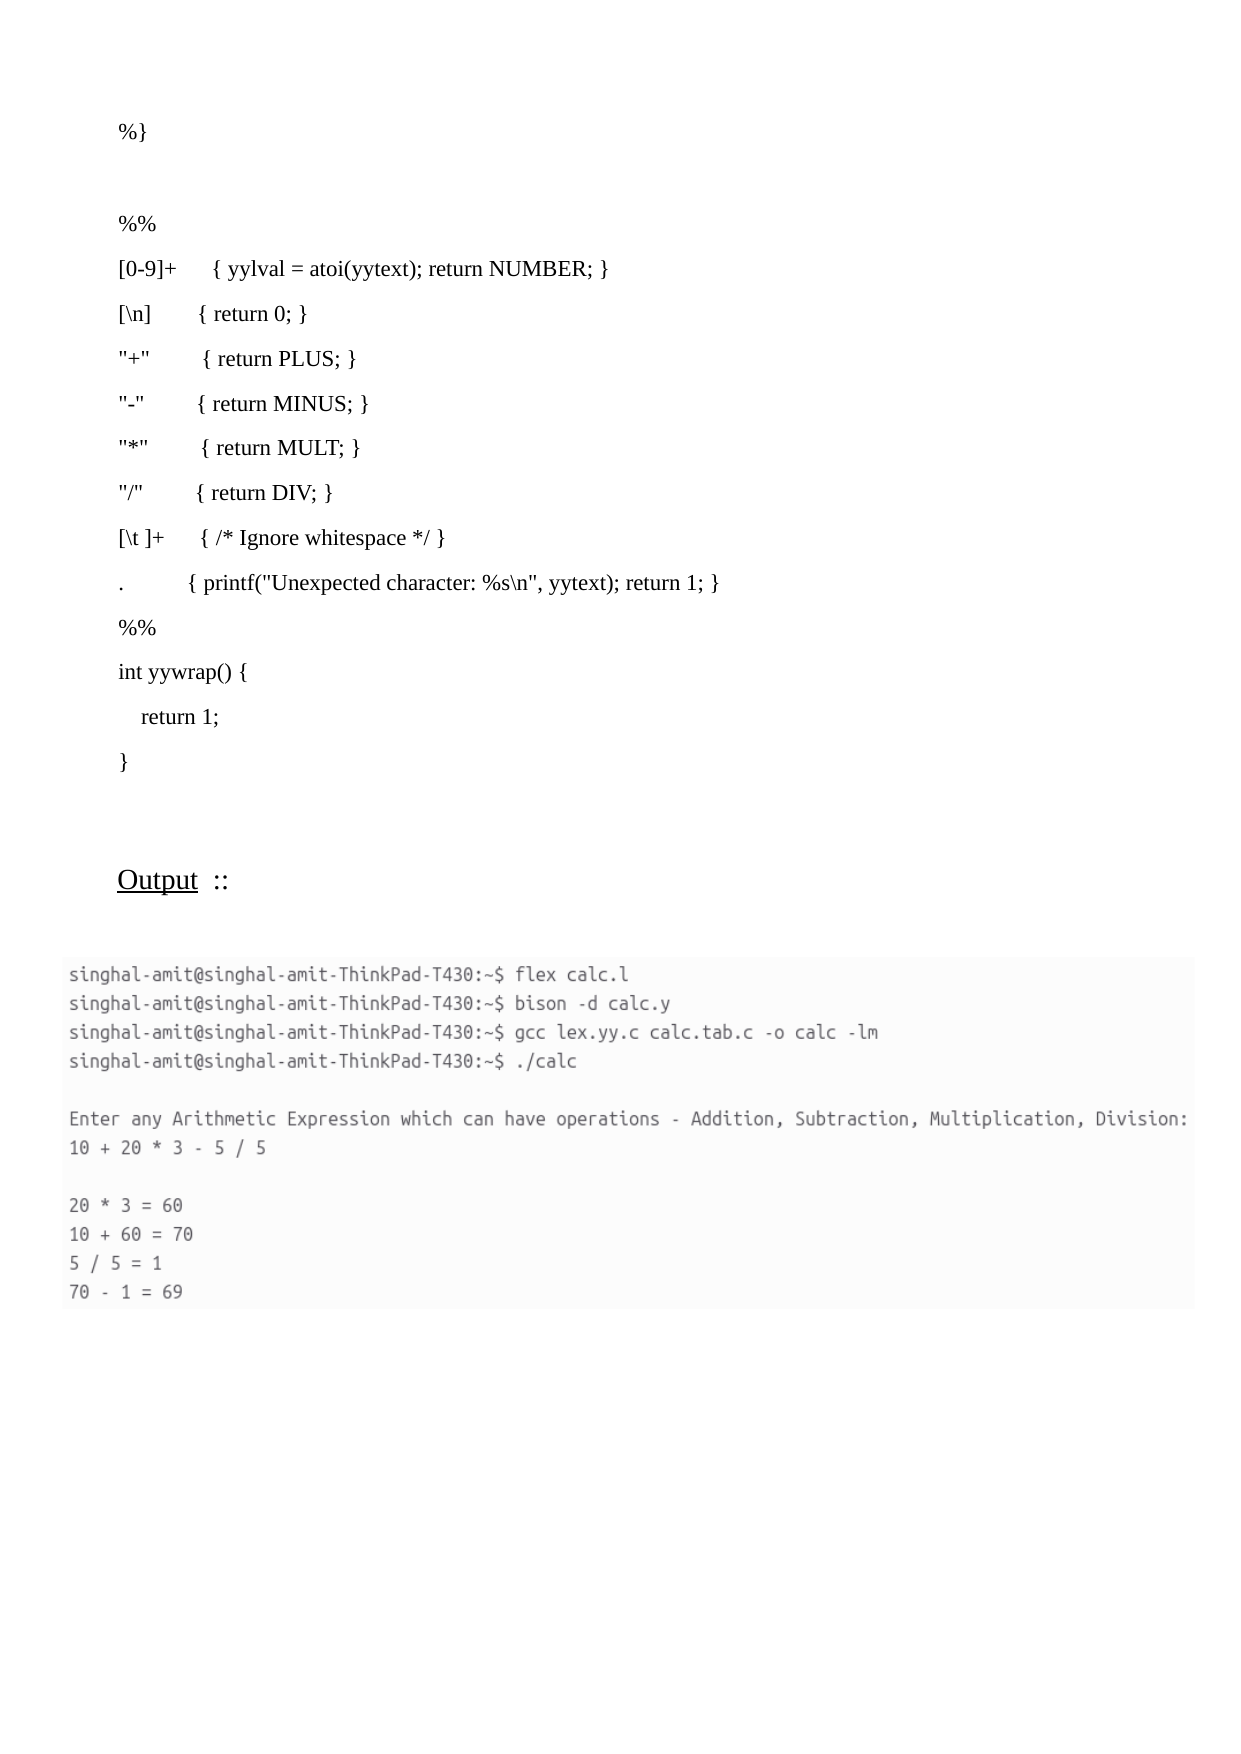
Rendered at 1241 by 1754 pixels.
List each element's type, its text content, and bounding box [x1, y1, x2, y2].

text . { printf("Unexpected character: %s\n", yytext); return 1; } [118, 569, 1122, 595]
text "-" { return MINUS; } [118, 390, 1122, 416]
text "/" { return DIV; } [118, 479, 1122, 506]
picture [62, 957, 1195, 1309]
text %} [118, 118, 1122, 144]
text %% [118, 614, 1122, 640]
text "*" { return MULT; } [118, 434, 1122, 461]
text "+" { return PLUS; } [118, 345, 1122, 371]
text int yywrap() { [118, 658, 1122, 685]
text [\t ]+ { /* Ignore whitespace */ } [118, 524, 1122, 550]
text %% [118, 211, 1122, 237]
text [0-9]+ { yylval = atoi(yytext); return NUMBER; } [118, 255, 1122, 282]
text } [118, 748, 1122, 774]
list Output :: [117, 862, 253, 896]
text [\n] { return 0; } [118, 300, 1122, 326]
text return 1; [118, 703, 1122, 729]
